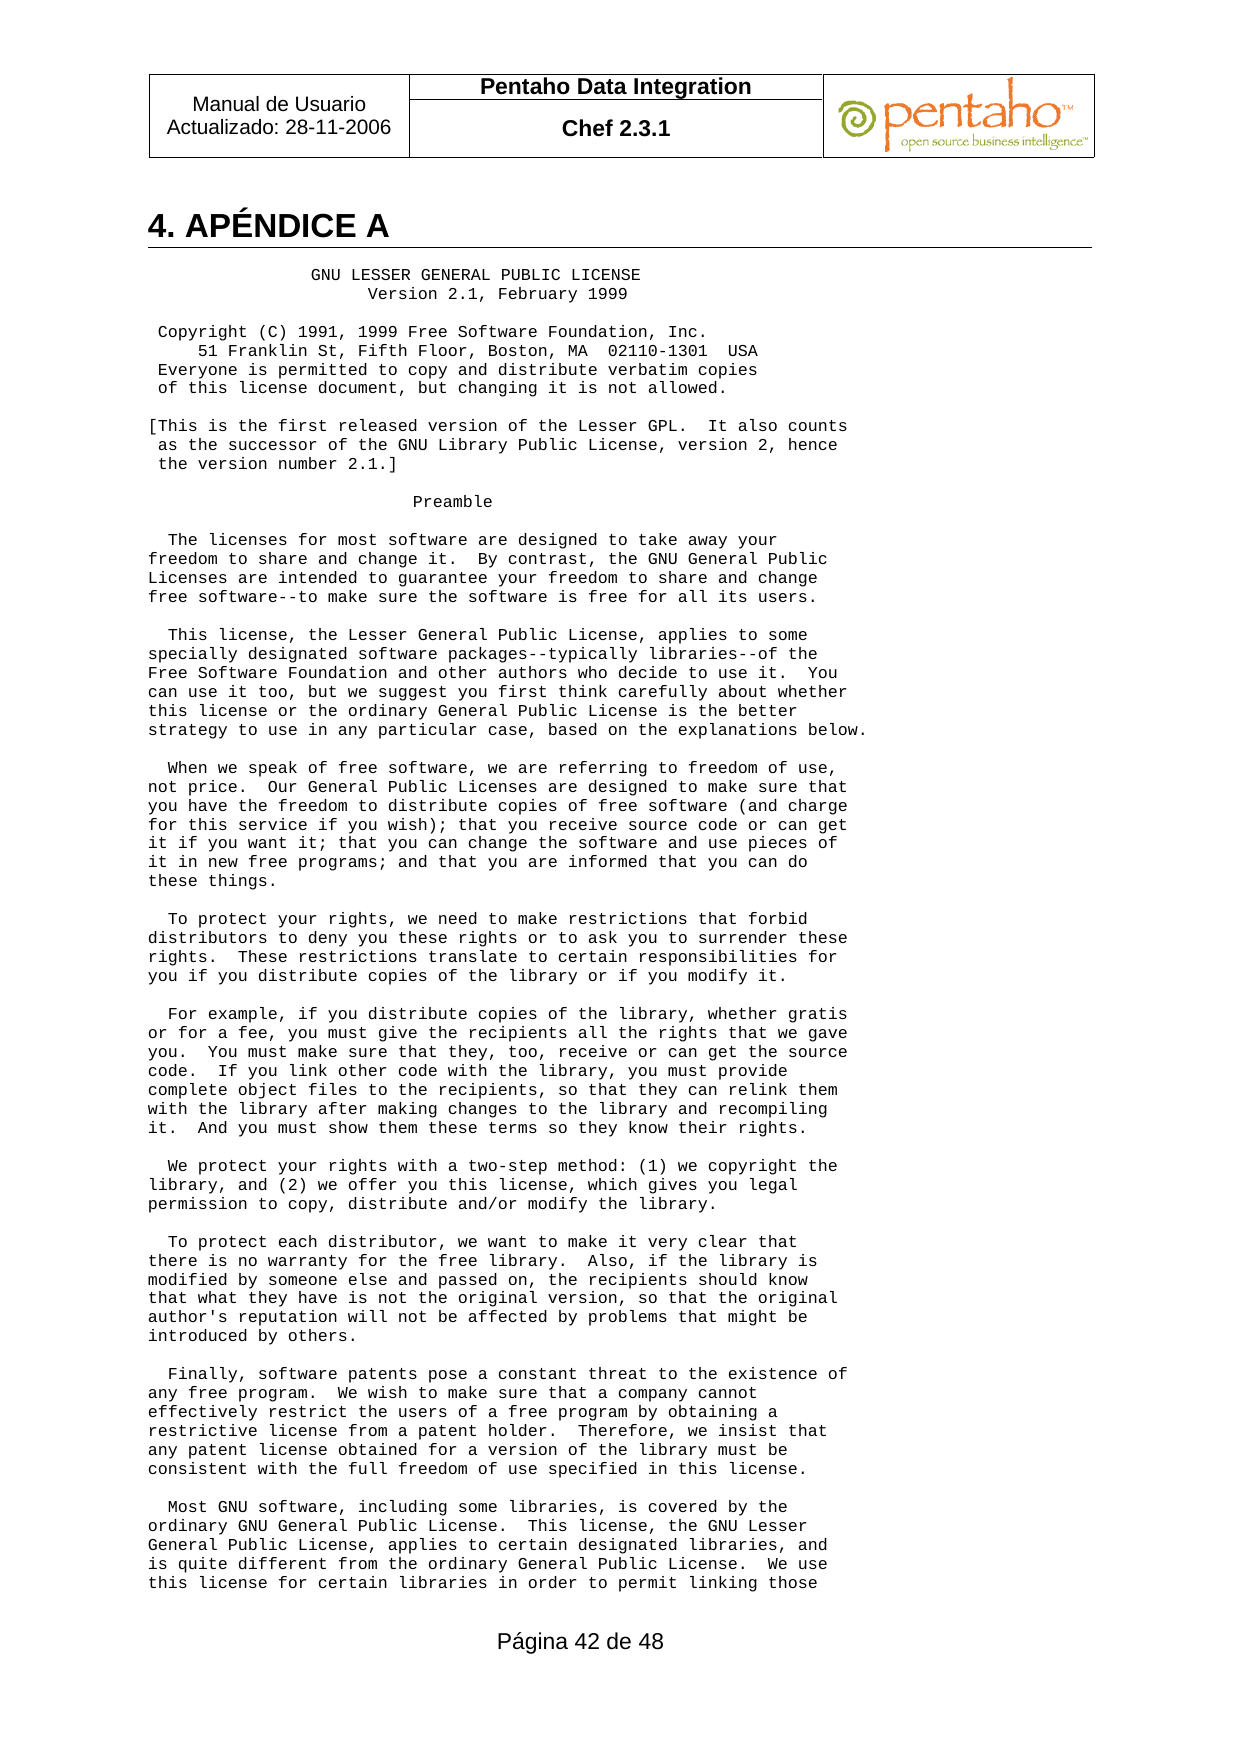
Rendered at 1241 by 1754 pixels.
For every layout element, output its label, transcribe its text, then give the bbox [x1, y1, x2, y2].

text GNU LESSER GENERAL PUBLIC LICENSE Version 2.1, February 1999 Copyright (C) 1991, 1999 Free Software Foundation, Inc. 51 Franklin St, Fifth Floor, Boston, MA 02110-1301 USA Everyone is permitted to copy and distribute verbatim copies of this license document, but changing it is not allowed. [This is the first released version of the Lesser GPL. It also counts as the successor of the GNU Library Public License, version 2, hence the version number 2.1.] Preamble The licenses for most software are designed to take away your freedom to share and change it. By contrast, the GNU General Public Licenses are intended to guarantee your freedom to share and change free software--to make sure the software is free for all its users. This license, the Lesser General Public License, applies to some specially designated software packages--typically libraries--of the Free Software Foundation and other authors who decide to use it. You can use it too, but we suggest you first think carefully about whether this license or the ordinary General Public License is the better strategy to use in any particular case, based on the explanations below. When we speak of free software, we are referring to freedom of use, not price. Our General Public Licenses are designed to make sure that you have the freedom to distribute copies of free software (and charge for this service if you wish); that you receive source code or can get it if you want it; that you can change the software and use pieces of it in new free programs; and that you are informed that you can do these things. To protect your rights, we need to make restrictions that forbid distributors to deny you these rights or to ask you to surrender these rights. These restrictions translate to certain responsibilities for you if you distribute copies of the library or if you modify it. For example, if you distribute copies of the library, whether gratis or for a fee, you must give the recipients all the rights that we gave you. You must make sure that they, too, receive or can get the source code. If you link other code with the library, you must provide complete object files to the recipients, so that they can relink them with the library after making changes to the library and recompiling it. And you must show them these terms so they know their rights. We protect your rights with a two-step method: (1) we copyright the library, and (2) we offer you this license, which gives you legal permission to copy, distribute and/or modify the library. To protect each distributor, we want to make it very clear that there is no warranty for the free library. Also, if the library is modified by someone else and passed on, the recipients should know that what they have is not the original version, so that the original author's reputation will not be affected by problems that might be introduced by others. Finally, software patents pose a constant threat to the existence of any free program. We wish to make sure that a company cannot effectively restrict the users of a free program by obtaining a restrictive license from a patent holder. Therefore, we insist that any patent license obtained for a version of the library must be consistent with the full freedom of use specified in this license. Most GNU software, including some libraries, is covered by the ordinary GNU General Public License. This license, the GNU Lesser General Public License, applies to certain designated libraries, and is quite different from the ordinary General Public License. We use this license for certain libraries in order to permit linking those [148, 259, 1092, 1593]
subtitle Apéndice A [148, 208, 1092, 247]
